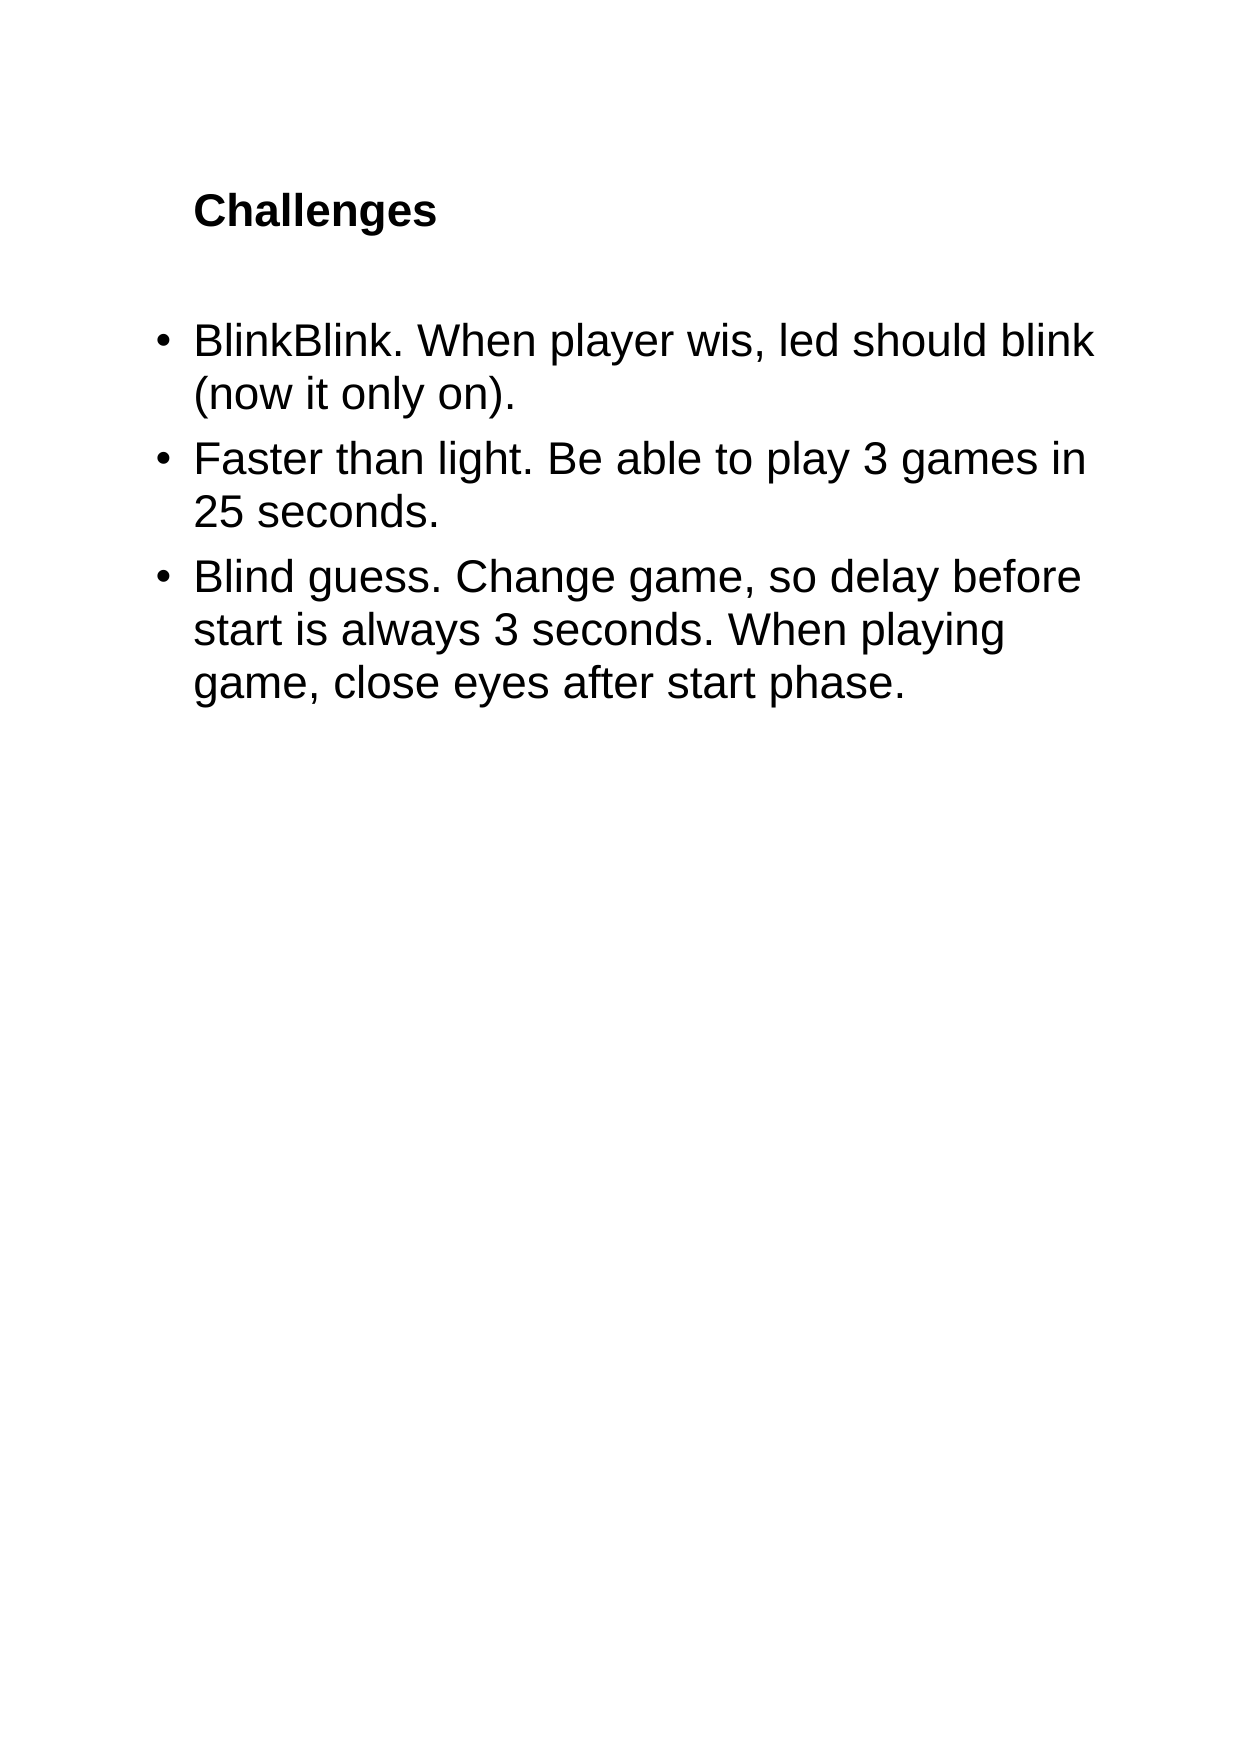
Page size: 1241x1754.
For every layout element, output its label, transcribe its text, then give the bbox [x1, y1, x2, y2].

list Challenges [156, 183, 1122, 236]
list Blind guess. Change game, so delay before start is always 3 seconds. When playing game, close eyes after start phase. [156, 550, 1122, 708]
list BlinkBlink. When player wis, led should blink (now it only on). [156, 314, 1122, 419]
list Faster than light. Be able to play 3 games in 25 seconds. [156, 432, 1122, 537]
